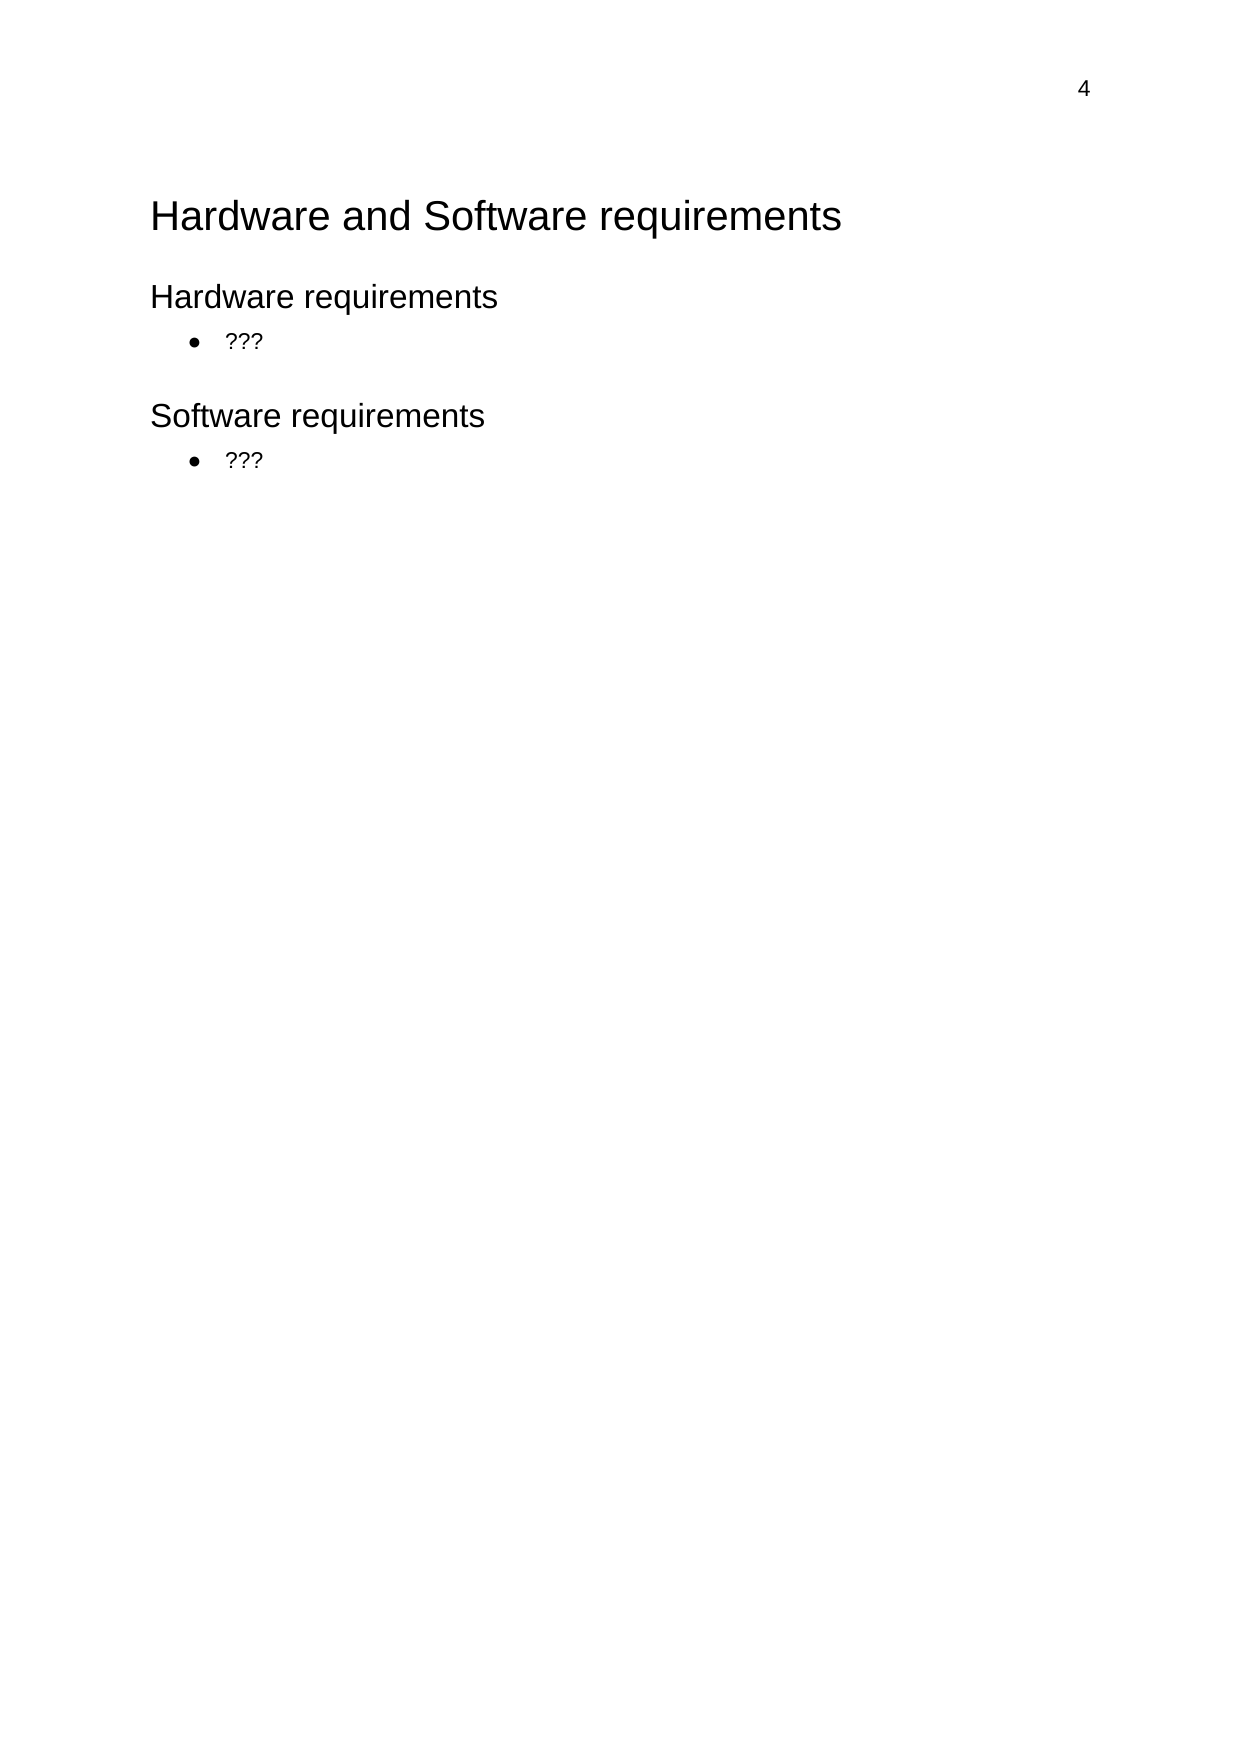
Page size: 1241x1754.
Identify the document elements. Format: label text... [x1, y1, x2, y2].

subtitle Software requirements [150, 396, 1090, 434]
subtitle Hardware and Software requirements [150, 192, 1090, 239]
list ??? [187, 447, 1090, 473]
list ??? [187, 328, 1090, 354]
subtitle Hardware requirements [150, 277, 1090, 316]
